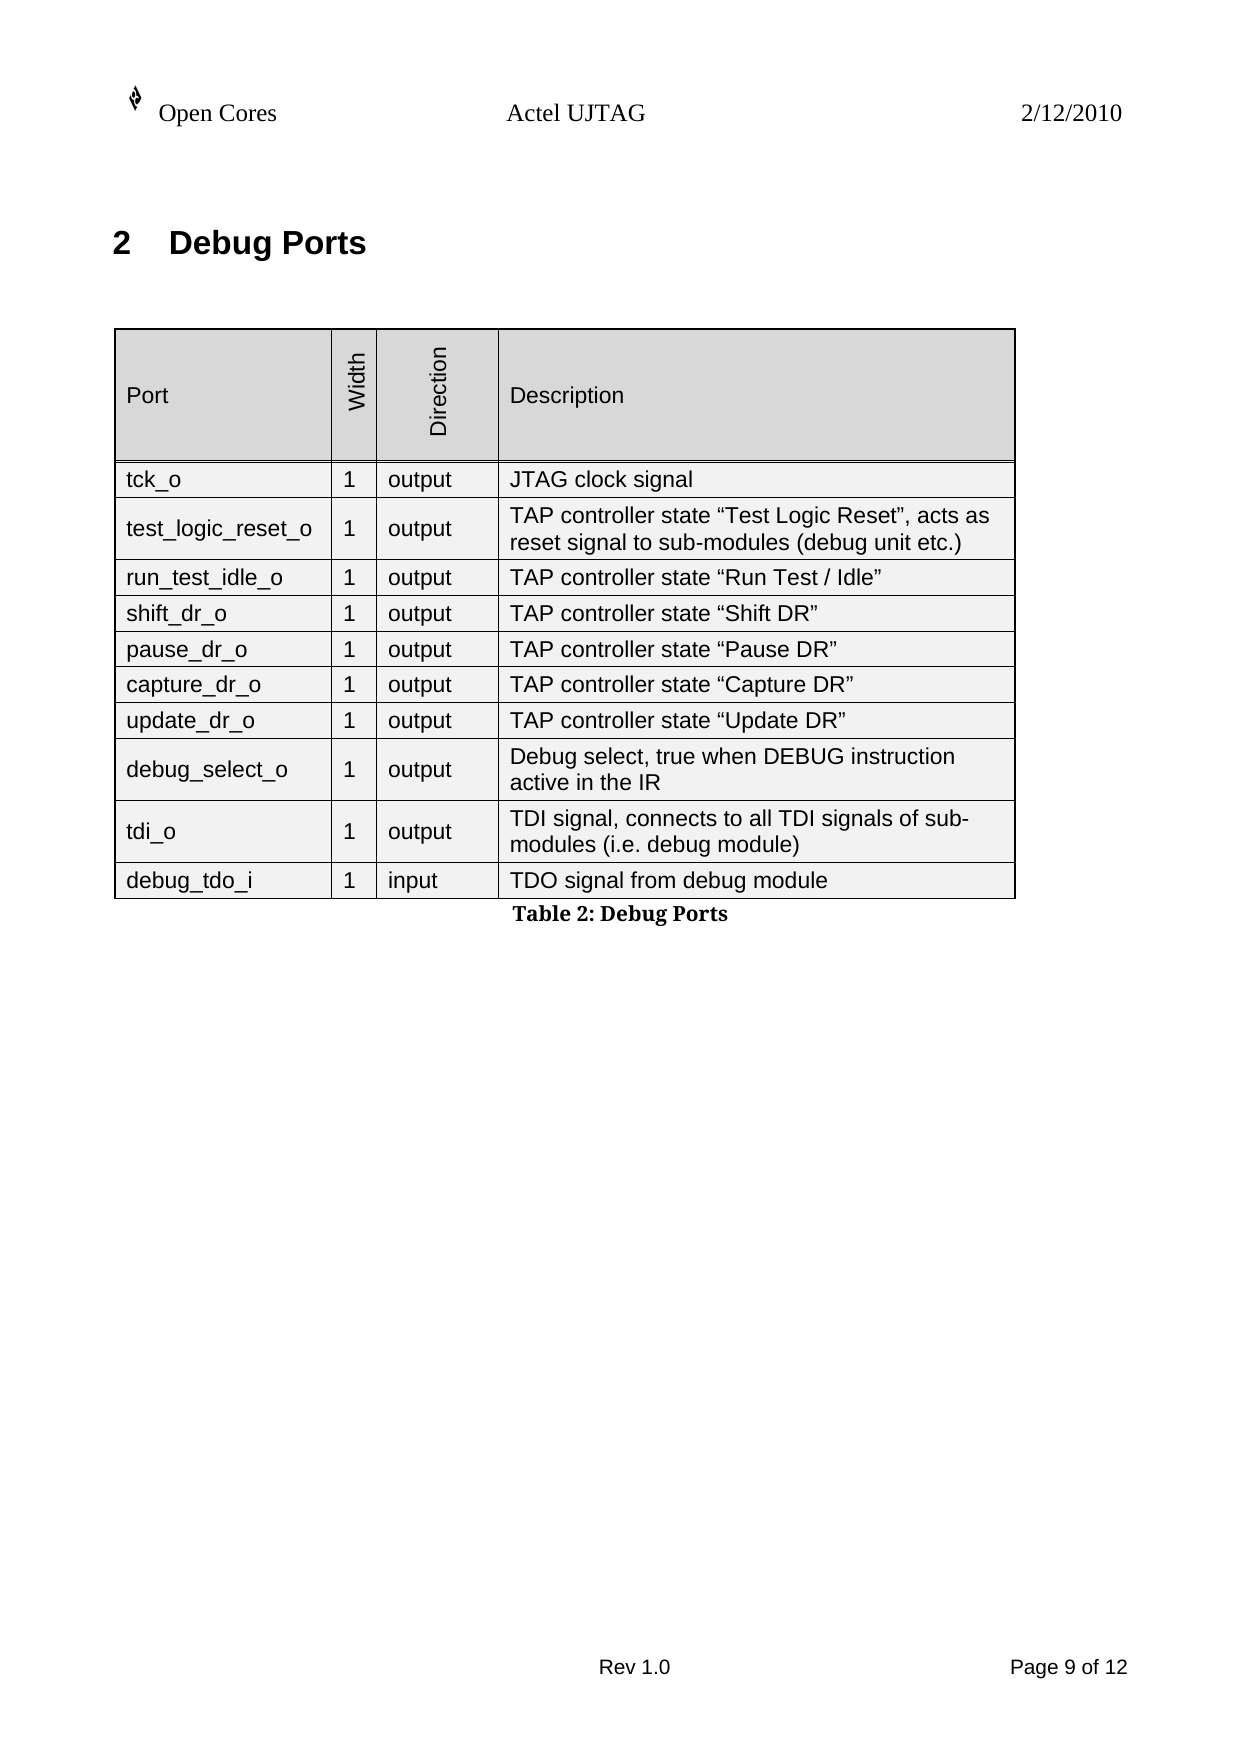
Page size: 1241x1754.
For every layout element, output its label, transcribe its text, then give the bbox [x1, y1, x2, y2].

table_cell test_logic_reset_o [116, 498, 331, 559]
table_cell 1 [332, 667, 376, 702]
table_cell 1 [332, 498, 376, 559]
table_cell 1 [332, 863, 376, 898]
table_cell run_test_idle_o [116, 560, 331, 595]
table_cell 1 [332, 632, 376, 666]
table_cell tck_o [116, 463, 331, 497]
table_cell pause_dr_o [116, 632, 331, 666]
table_cell output [377, 801, 498, 862]
table_cell input [377, 863, 498, 898]
table_cell TAP controller state “Test Logic Reset”, acts as reset signal to sub-modules (debug unit etc.) [499, 498, 1014, 559]
table_header Port [116, 330, 331, 460]
table_cell TDO signal from debug module [499, 863, 1014, 898]
text Table 2: Debug Ports [112, 899, 1128, 927]
table_header Width [332, 330, 376, 460]
table_cell JTAG clock signal [499, 463, 1014, 497]
table_cell TAP controller state “Run Test / Idle” [499, 560, 1014, 595]
table_cell 1 [332, 703, 376, 738]
table_cell output [377, 560, 498, 595]
table_cell TAP controller state “Capture DR” [499, 667, 1014, 702]
table_cell 1 [332, 739, 376, 800]
table_cell output [377, 703, 498, 738]
table_header Description [499, 330, 1014, 460]
table_cell TAP controller state “Pause DR” [499, 632, 1014, 666]
table_cell shift_dr_o [116, 596, 331, 631]
table_cell TDI signal, connects to all TDI signals of sub-modules (i.e. debug module) [499, 801, 1014, 862]
table_cell TAP controller state “Update DR” [499, 703, 1014, 738]
table_cell output [377, 739, 498, 800]
table_cell capture_dr_o [116, 667, 331, 702]
table_cell output [377, 632, 498, 666]
subtitle Debug Ports [112, 223, 1128, 261]
table_cell output [377, 596, 498, 631]
table_header Direction [377, 330, 498, 460]
table_cell 1 [332, 801, 376, 862]
table_cell debug_tdo_i [116, 863, 331, 898]
table_cell output [377, 463, 498, 497]
table_cell 1 [332, 463, 376, 497]
table_cell output [377, 498, 498, 559]
table_cell debug_select_o [116, 739, 331, 800]
table_cell Debug select, true when DEBUG instruction active in the IR [499, 739, 1014, 800]
table_cell TAP controller state “Shift DR” [499, 596, 1014, 631]
table_cell 1 [332, 560, 376, 595]
table_cell output [377, 667, 498, 702]
table_cell 1 [332, 596, 376, 631]
table_cell tdi_o [116, 801, 331, 862]
table_cell update_dr_o [116, 703, 331, 738]
